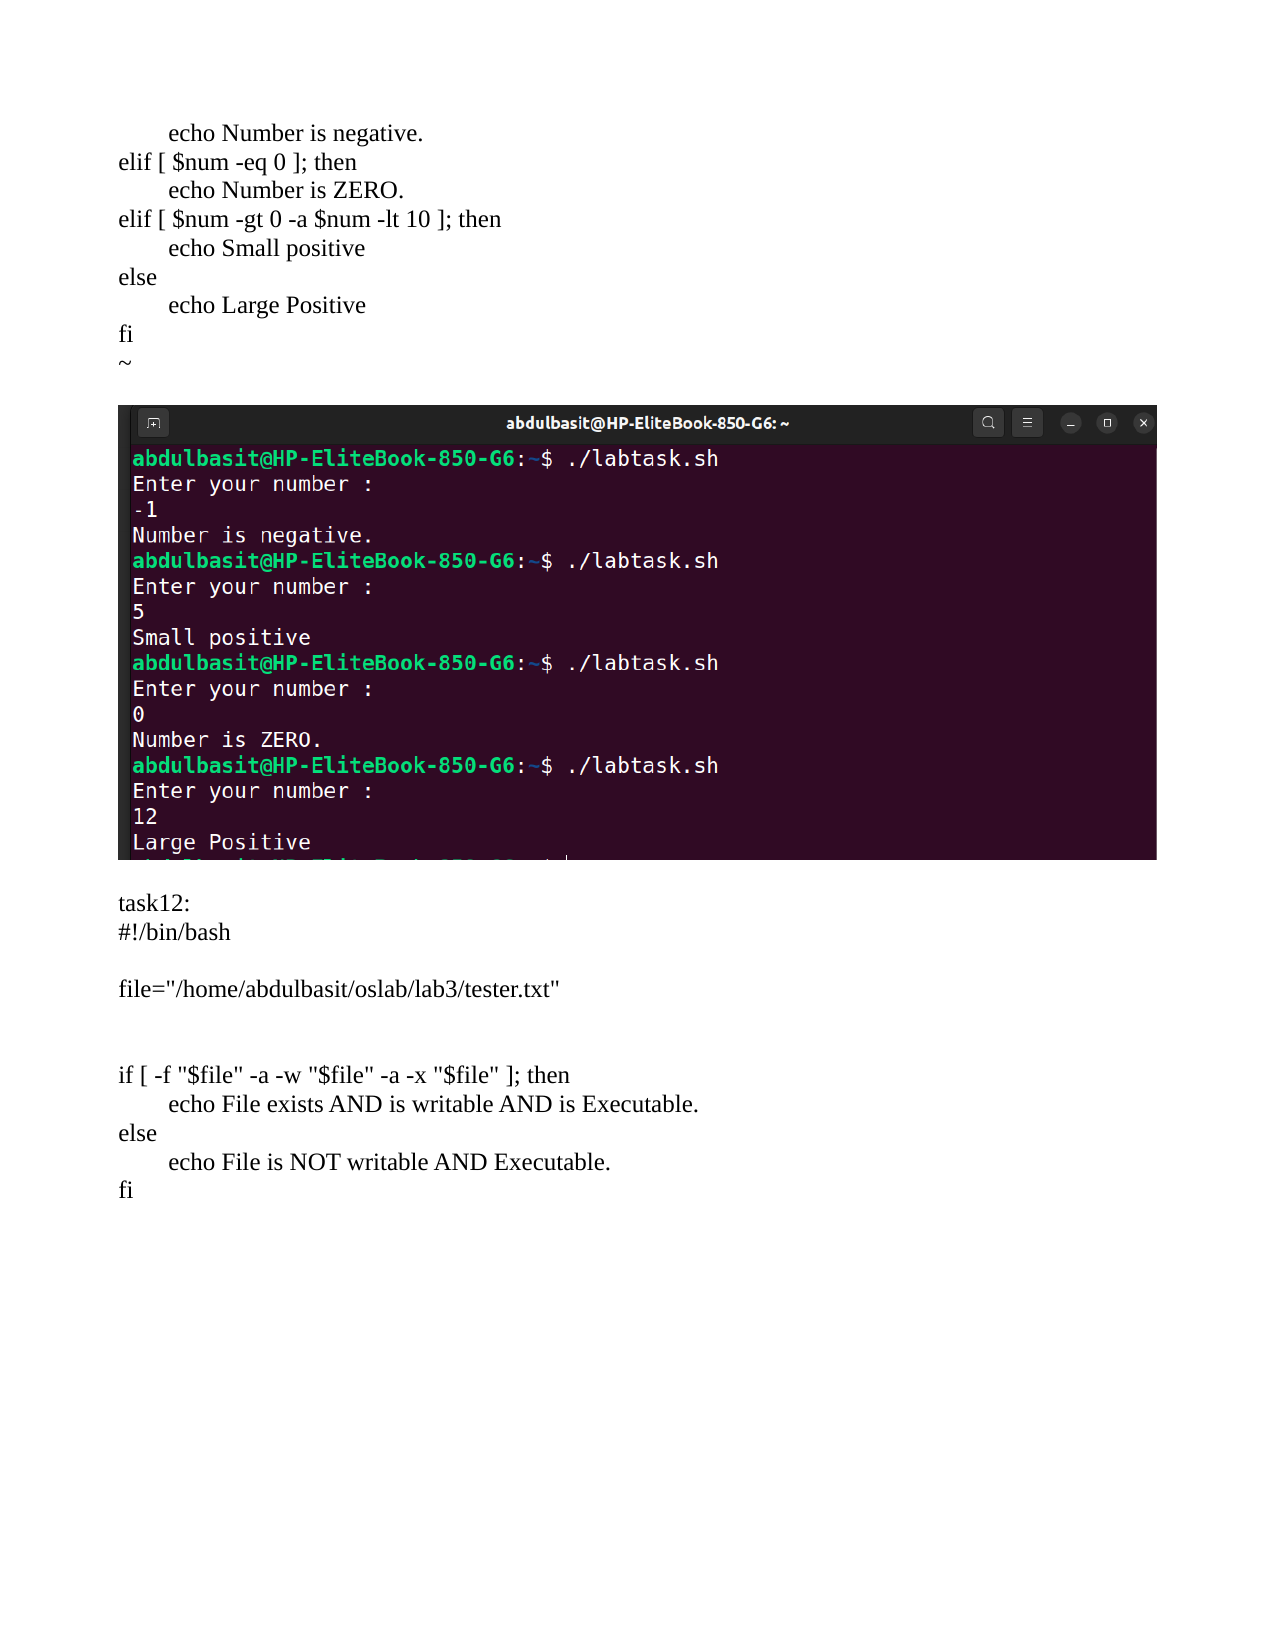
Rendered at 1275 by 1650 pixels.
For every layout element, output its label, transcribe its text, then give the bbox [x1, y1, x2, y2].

text echo Number is ZERO. [118, 176, 1157, 204]
text echo Large Positive [118, 291, 1157, 319]
text elif [ $num -gt 0 -a $num -lt 10 ]; then [118, 204, 1157, 233]
text file="/home/abdulbasit/oslab/lab3/tester.txt" [118, 974, 1157, 1003]
text task12: [118, 888, 1157, 917]
text fi [118, 1176, 1157, 1204]
text echo File exists AND is writable AND is Executable. [118, 1089, 1157, 1118]
text elif [ $num -eq 0 ]; then [118, 147, 1157, 176]
text echo Small positive [118, 233, 1157, 262]
text echo Number is negative. [118, 118, 1157, 147]
picture [118, 405, 1157, 860]
text #!/bin/bash [118, 917, 1157, 946]
text fi [118, 319, 1157, 348]
text else [118, 262, 1157, 291]
text ~ [118, 348, 1157, 377]
text else [118, 1118, 1157, 1147]
text if [ -f "$file" -a -w "$file" -a -x "$file" ]; then [118, 1061, 1157, 1089]
text echo File is NOT writable AND Executable. [118, 1147, 1157, 1176]
